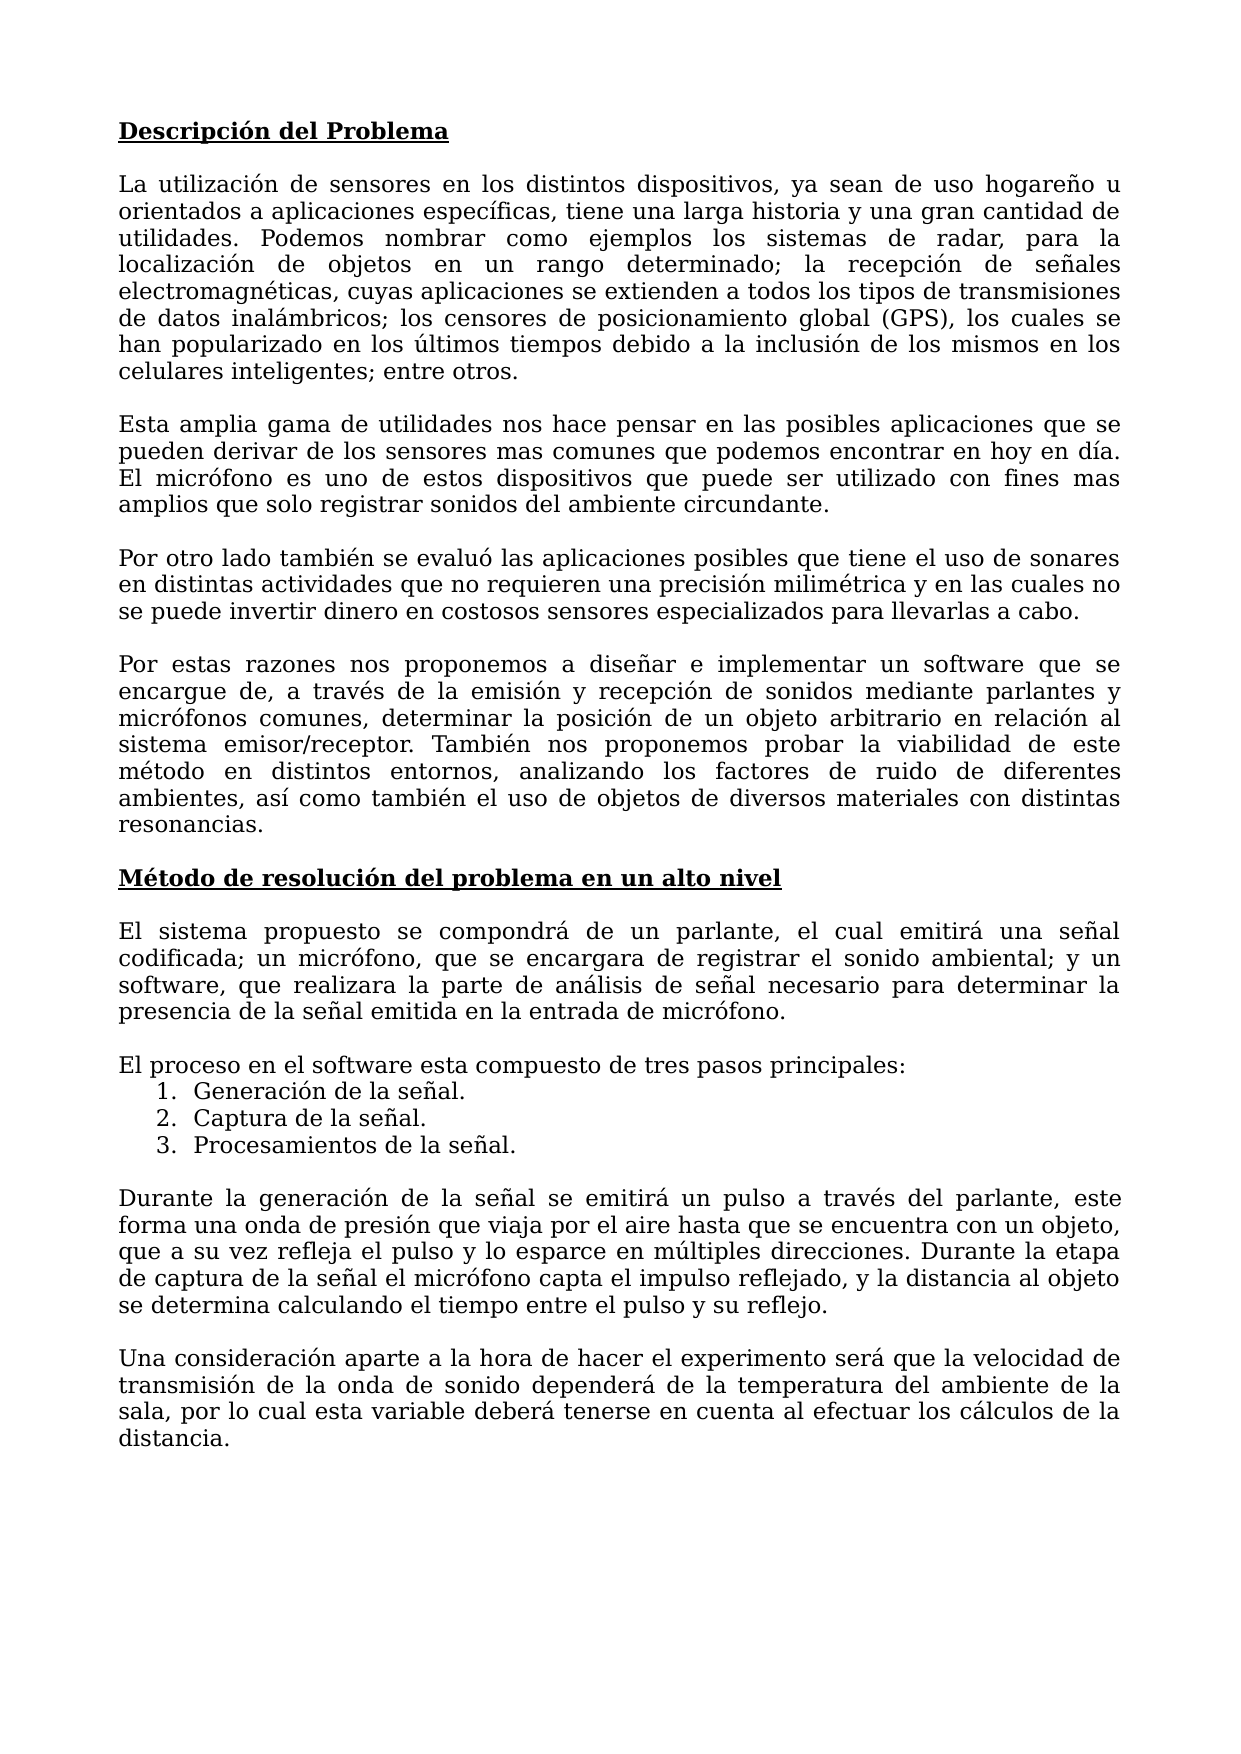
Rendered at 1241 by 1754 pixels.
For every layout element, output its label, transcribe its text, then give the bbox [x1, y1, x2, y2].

text El sistema propuesto se compondrá de un parlante, el cual emitirá una señal codificada; un micrófono, que se encargara de registrar el sonido ambiental; y un software, que realizara la parte de análisis de señal necesario para determinar la presencia de la señal emitida en la entrada de micrófono. [118, 918, 1122, 1025]
text Por estas razones nos proponemos a diseñar e implementar un software que se encargue de, a través de la emisión y recepción de sonidos mediante parlantes y micrófonos comunes, determinar la posición de un objeto arbitrario en relación al sistema emisor/receptor. También nos proponemos probar la viabilidad de este método en distintos entornos, analizando los factores de ruido de diferentes ambientes, así como también el uso de objetos de diversos materiales con distintas resonancias. [118, 652, 1122, 838]
text La utilización de sensores en los distintos dispositivos, ya sean de uso hogareño u orientados a aplicaciones específicas, tiene una larga historia y una gran cantidad de utilidades. Podemos nombrar como ejemplos los sistemas de radar, para la localización de objetos en un rango determinado; la recepción de señales electromagnéticas, cuyas aplicaciones se extienden a todos los tipos de transmisiones de datos inalámbricos; los censores de posicionamiento global (GPS), los cuales se han popularizado en los últimos tiempos debido a la inclusión de los mismos en los celulares inteligentes; entre otros. [118, 172, 1122, 385]
text Por otro lado también se evaluó las aplicaciones posibles que tiene el uso de sonares en distintas actividades que no requieren una precisión milimétrica y en las cuales no se puede invertir dinero en costosos sensores especializados para llevarlas a cabo. [118, 545, 1122, 625]
text Durante la generación de la señal se emitirá un pulso a través del parlante, este forma una onda de presión que viaja por el aire hasta que se encuentra con un objeto, que a su vez refleja el pulso y lo esparce en múltiples direcciones. Durante la etapa de captura de la señal el micrófono capta el impulso reflejado, y la distancia al objeto se determina calculando el tiempo entre el pulso y su reflejo. [118, 1185, 1122, 1318]
text Esta amplia gama de utilidades nos hace pensar en las posibles aplicaciones que se pueden derivar de los sensores mas comunes que podemos encontrar en hoy en día. El micrófono es uno de estos dispositivos que puede ser utilizado con fines mas amplios que solo registrar sonidos del ambiente circundante. [118, 412, 1122, 518]
text Descripción del Problema [118, 118, 1122, 145]
text Método de resolución del problema en un alto nivel [118, 865, 1122, 892]
text Una consideración aparte a la hora de hacer el experimento será que la velocidad de transmisión de la onda de sonido dependerá de la temperatura del ambiente de la sala, por lo cual esta variable deberá tenerse en cuenta al efectuar los cálculos de la distancia. [118, 1345, 1122, 1452]
list Captura de la señal. [156, 1105, 1122, 1132]
list Procesamientos de la señal. [156, 1132, 1122, 1158]
list Generación de la señal. [156, 1078, 1122, 1105]
text El proceso en el software esta compuesto de tres pasos principales: [118, 1052, 1122, 1078]
